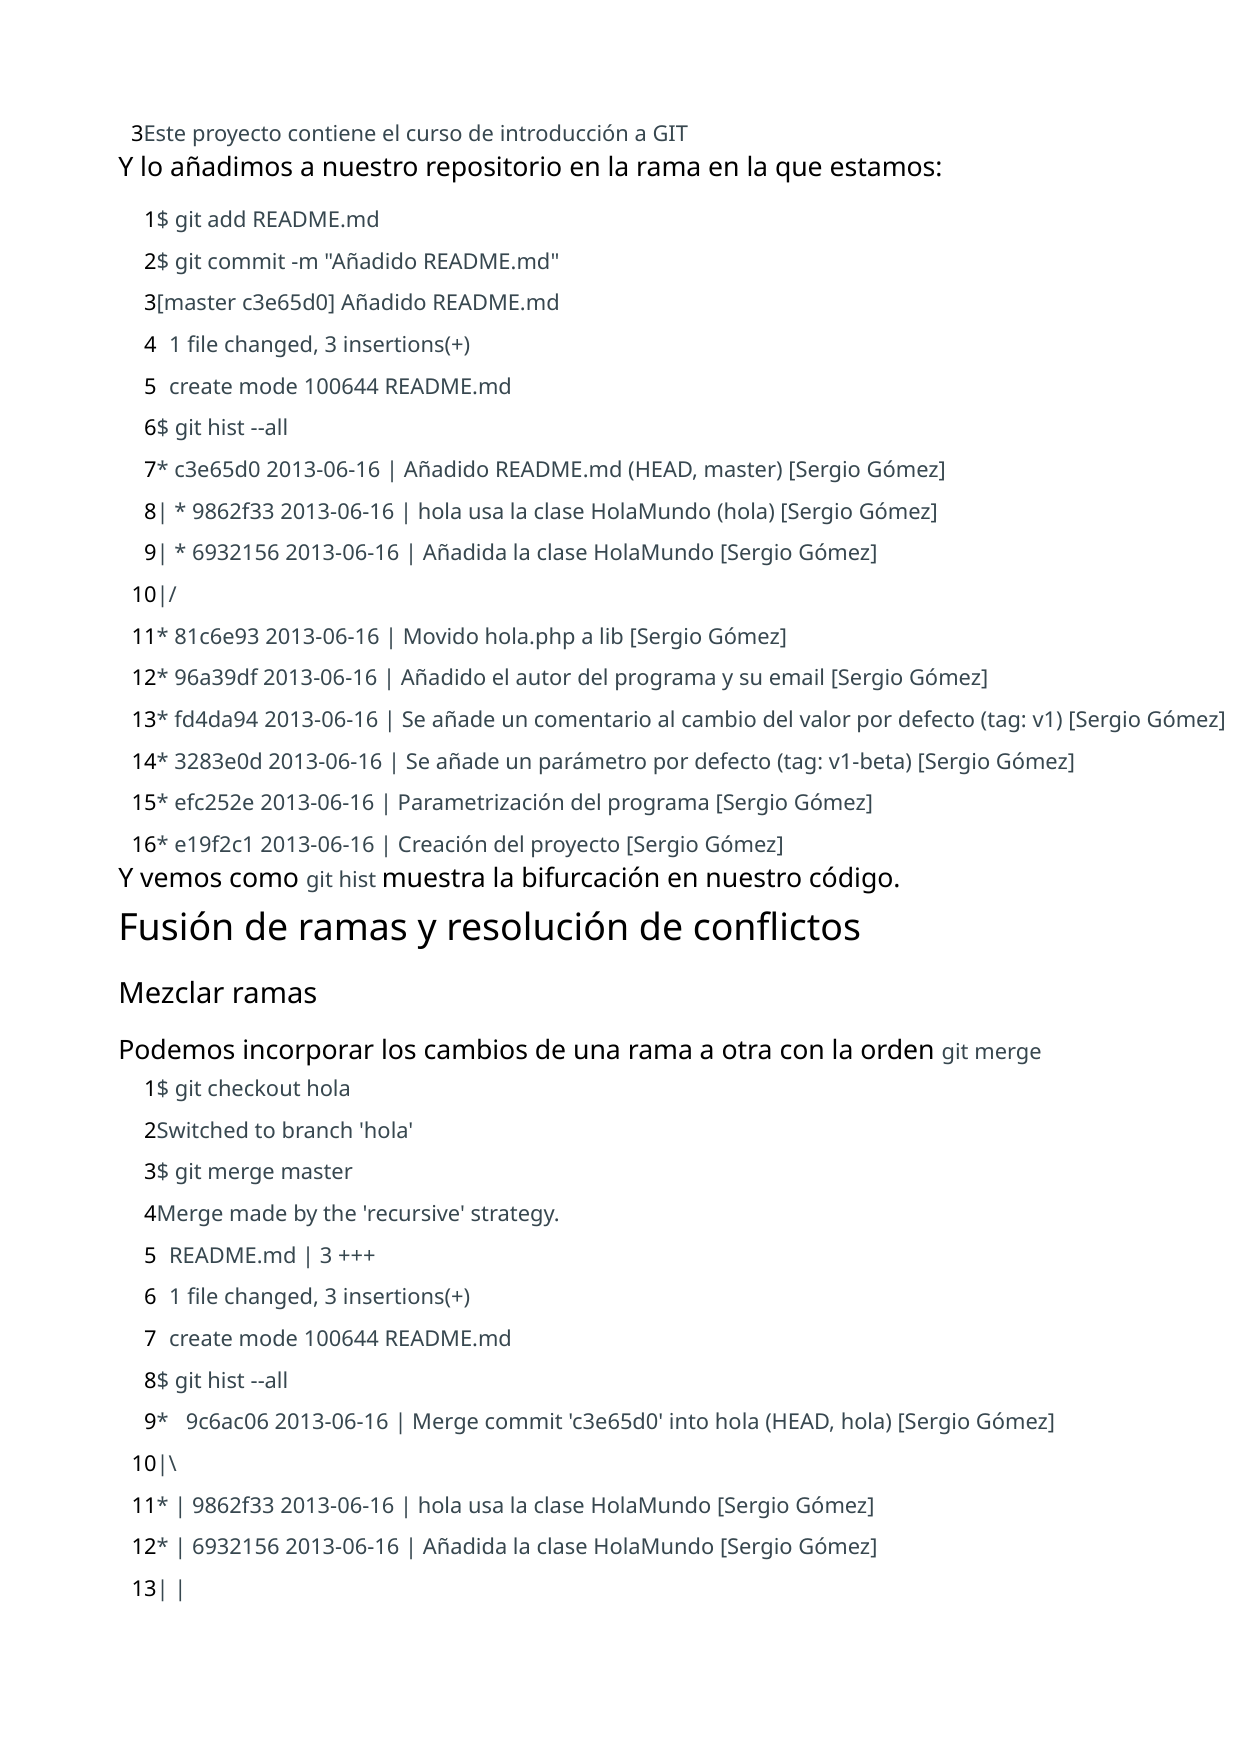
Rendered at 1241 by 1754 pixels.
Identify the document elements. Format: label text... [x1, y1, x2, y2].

text Podemos incorporar los cambios de una rama a otra con la orden git merge [118, 1031, 1122, 1067]
table_header # Curso de GIT Este proyecto contiene el curso de introducción a GIT [143, 118, 844, 148]
table_header 1 2 3 [118, 118, 143, 148]
table_header $ git add README.md $ git commit -m "Añadido README.md" [master c3e65d0] Añadido README.md 1 file changed, 3 insertions(+) create mode 100644 README.md $ git hist --all * c3e65d0 2013-06-16 | Añadido README.md (HEAD, master) [Sergio Gómez] | * 9862f33 2013-06-16 | hola usa la clase HolaMundo (hola) [Sergio Gómez] | * 6932156 2013-06-16 | Añadida la clase HolaMundo [Sergio Gómez] |/ * 81c6e93 2013-06-16 | Movido hola.php a lib [Sergio Gómez] * 96a39df 2013-06-16 | Añadido el autor del programa y su email [Sergio Gómez] * fd4da94 2013-06-16 | Se añade un comentario al cambio del valor por defecto (tag: v1) [Sergio Gómez] * 3283e0d 2013-06-16 | Se añade un parámetro por defecto (tag: v1-beta) [Sergio Gómez] * efc252e 2013-06-16 | Parametrización del programa [Sergio Gómez] * e19f2c1 2013-06-16 | Creación del proyecto [Sergio Gómez] [156, 204, 1240, 859]
table_header 1 2 3 4 5 6 7 8 9 10 11 12 13 14 15 16 [118, 204, 156, 859]
table_header $ git checkout hola Switched to branch 'hola' $ git merge master Merge made by the 'recursive' strategy. README.md | 3 +++ 1 file changed, 3 insertions(+) create mode 100644 README.md $ git hist --all * 9c6ac06 2013-06-16 | Merge commit 'c3e65d0' into hola (HEAD, hola) [Sergio Gómez] |\ * | 9862f33 2013-06-16 | hola usa la clase HolaMundo [Sergio Gómez] * | 6932156 2013-06-16 | Añadida la clase HolaMundo [Sergio Gómez] | | [156, 1073, 1240, 1636]
text Y vemos como git hist muestra la bifurcación en nuestro código. [118, 859, 1122, 895]
subtitle Fusión de ramas y resolución de conflictos [118, 900, 1122, 951]
subtitle Mezclar ramas [118, 972, 1122, 1012]
table_header 1 2 3 4 5 6 7 8 9 10 11 12 13 [118, 1073, 156, 1636]
text Y lo añadimos a nuestro repositorio en la rama en la que estamos: [118, 148, 1122, 184]
